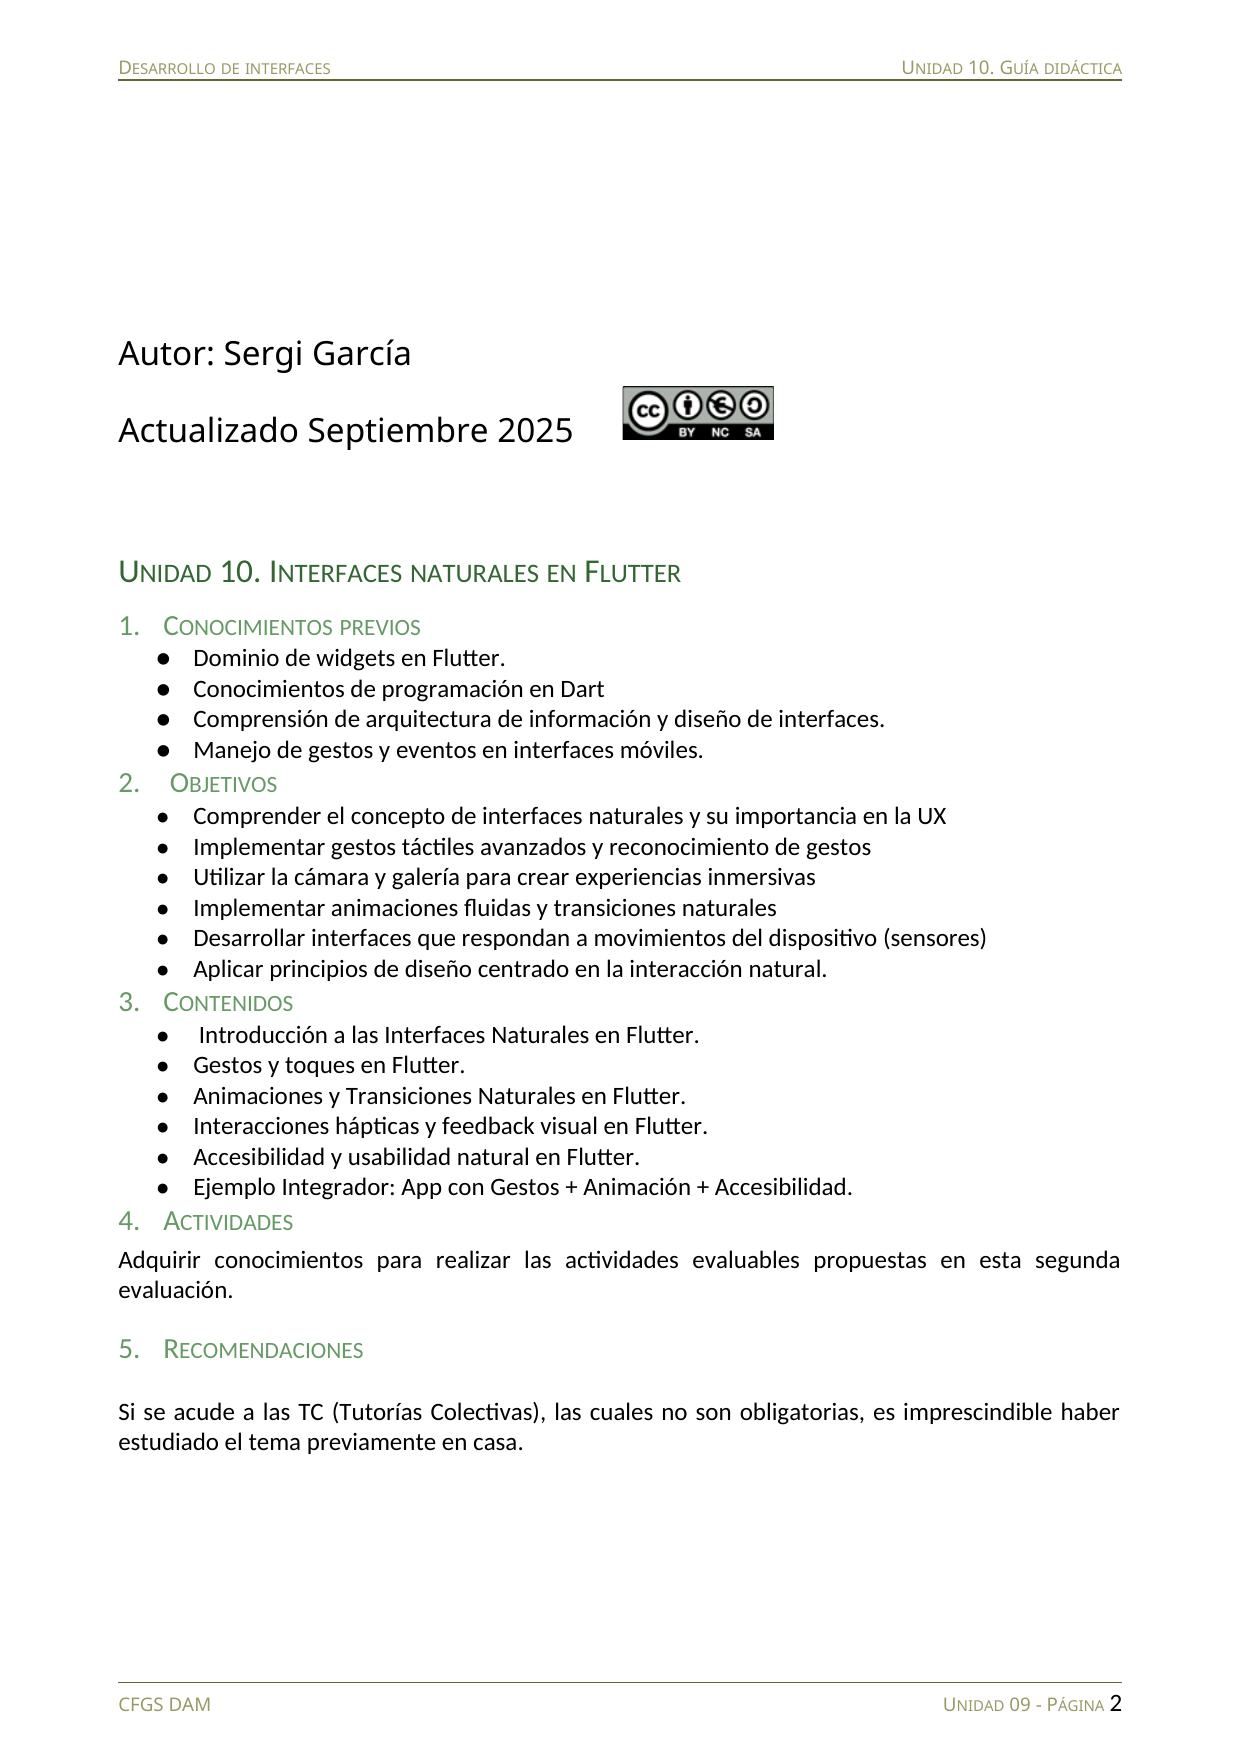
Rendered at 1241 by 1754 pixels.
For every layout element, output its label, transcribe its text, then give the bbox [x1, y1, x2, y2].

text Autor: Sergi García [118, 329, 1122, 375]
list Ejemplo Integrador: App con Gestos + Animación + Accesibilidad. [156, 1172, 1122, 1202]
text Adquirir conocimientos para realizar las actividades evaluables propuestas en esta segunda evaluación. [118, 1244, 1122, 1305]
subtitle Recomendaciones [118, 1330, 1122, 1366]
subtitle Actividades [118, 1202, 1122, 1238]
text Actualizado Septiembre 2025 [118, 407, 1122, 453]
list Dominio de widgets en Flutter. [156, 642, 1122, 673]
text Unidad 10. Interfaces naturales en Flutter [118, 550, 1122, 591]
list Implementar animaciones fluidas y transiciones naturales [156, 892, 1122, 922]
list Desarrollar interfaces que respondan a movimientos del dispositivo (sensores) [156, 922, 1122, 953]
text Si se acude a las TC (Tutorías Colectivas), las cuales no son obligatorias, es imprescindible haber estudiado el tema previamente en casa. [118, 1396, 1122, 1457]
list Aplicar principios de diseño centrado en la interacción natural. [156, 953, 1122, 983]
list Conocimientos de programación en Dart [156, 673, 1122, 703]
subtitle Conocimientos previos [118, 607, 1122, 642]
list Manejo de gestos y eventos en interfaces móviles. [156, 734, 1122, 764]
subtitle Contenidos [118, 983, 1122, 1019]
list Animaciones y Transiciones Naturales en Flutter. [156, 1080, 1122, 1111]
list Gestos y toques en Flutter. [156, 1049, 1122, 1080]
picture [622, 386, 774, 440]
list Interacciones hápticas y feedback visual en Flutter. [156, 1111, 1122, 1141]
subtitle Objetivos [118, 764, 1122, 800]
list Utilizar la cámara y galería para crear experiencias inmersivas [156, 861, 1122, 892]
list Comprender el concepto de interfaces naturales y su importancia en la UX [156, 800, 1122, 831]
list Implementar gestos táctiles avanzados y reconocimiento de gestos [156, 831, 1122, 861]
list Comprensión de arquitectura de información y diseño de interfaces. [156, 703, 1122, 734]
list Introducción a las Interfaces Naturales en Flutter. [156, 1019, 1122, 1049]
list Accesibilidad y usabilidad natural en Flutter. [156, 1141, 1122, 1172]
